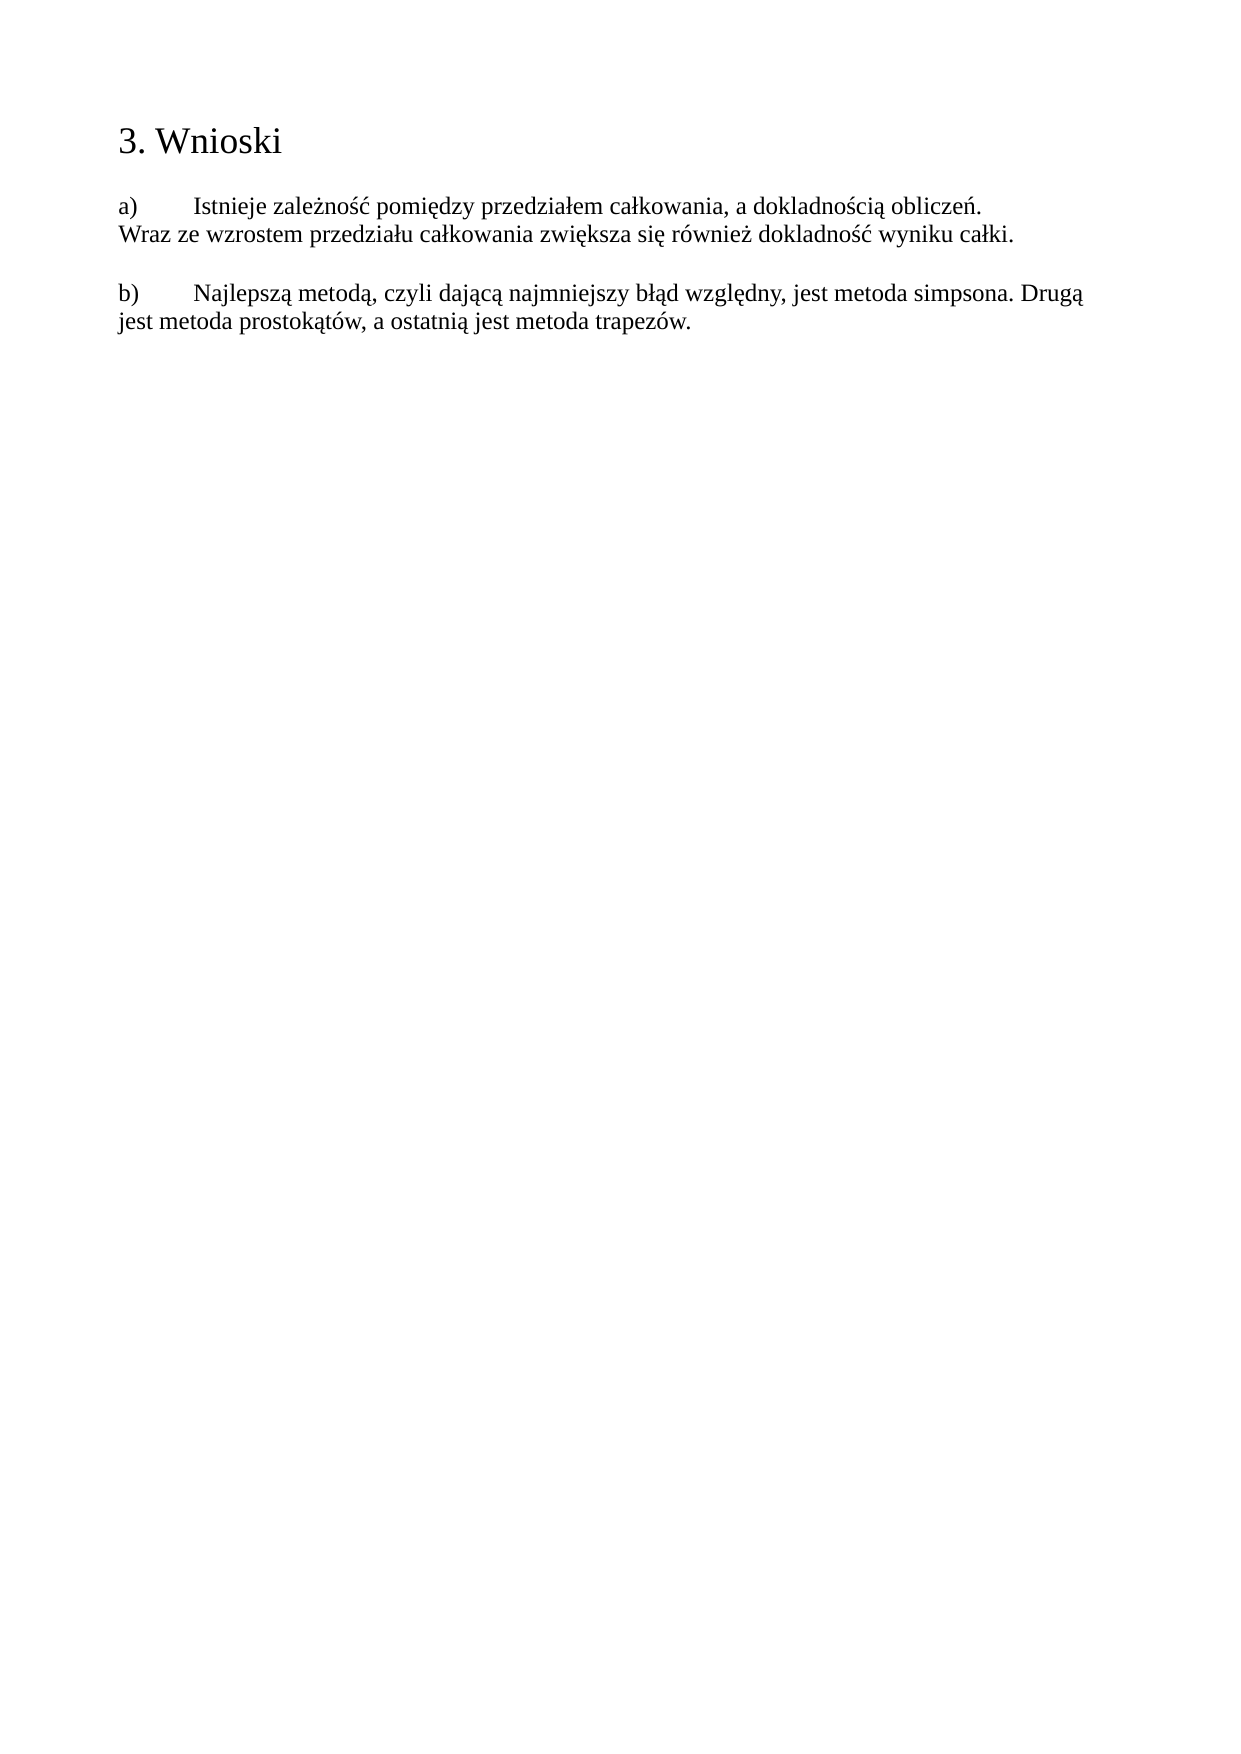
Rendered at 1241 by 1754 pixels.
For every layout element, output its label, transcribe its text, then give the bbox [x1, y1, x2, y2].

list Istnieje zależność pomiędzy przedziałem całkowania, a dokladnością obliczeń. Wraz ze wzrostem przedziału całkowania zwiększa się również dokladność wyniku całki. [118, 191, 1122, 248]
text 3. Wnioski [118, 118, 1122, 161]
list Najlepszą metodą, czyli dającą najmniejszy błąd względny, jest metoda simpsona. Drugą jest metoda prostokątów, a ostatnią jest metoda trapezów. [118, 278, 1122, 335]
